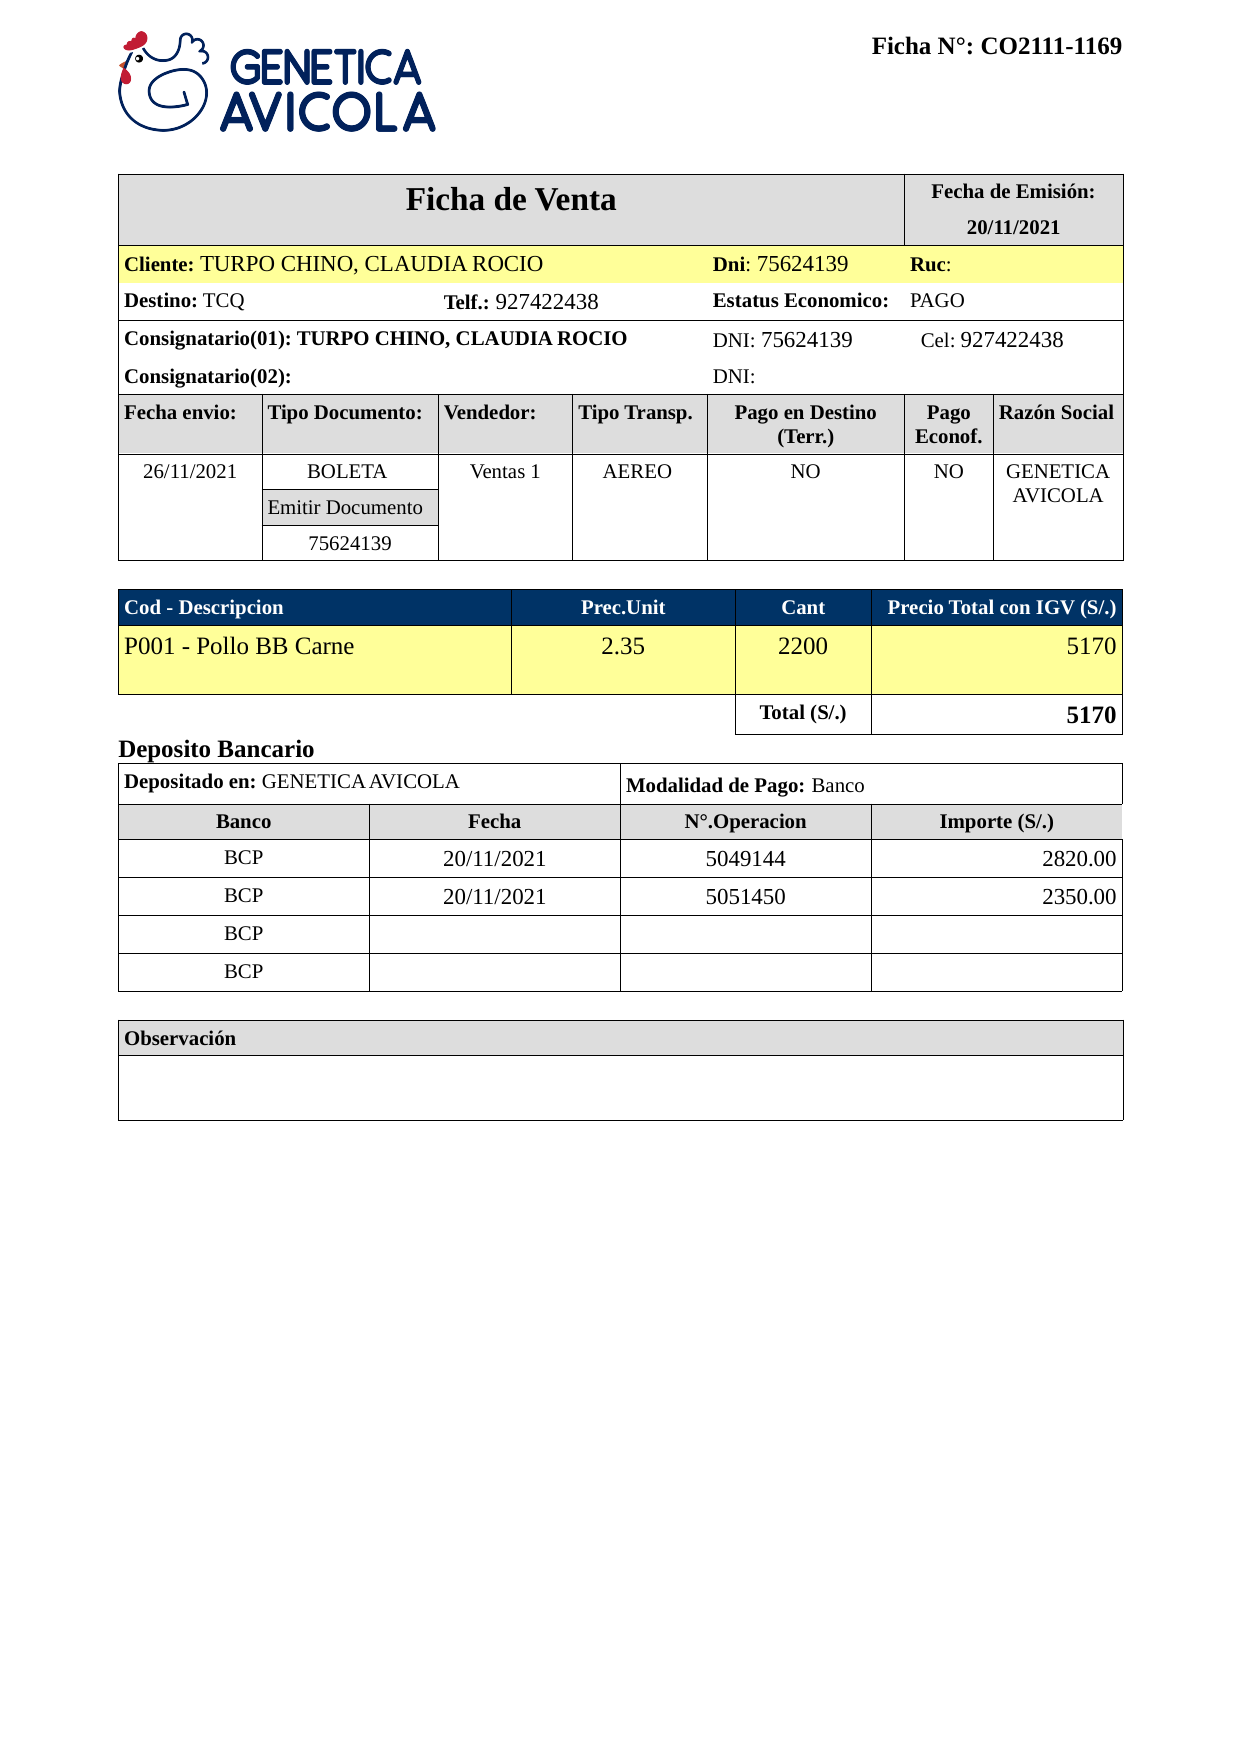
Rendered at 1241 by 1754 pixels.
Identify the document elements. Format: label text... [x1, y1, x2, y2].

table_cell Pago Econof. [905, 395, 993, 453]
table_cell 2200 [736, 626, 871, 694]
table_cell 20/11/2021 [905, 209, 1123, 245]
table_cell GENETICA AVICOLA [994, 455, 1123, 560]
table_cell Cliente: TURPO CHINO, CLAUDIA ROCIO [119, 246, 707, 283]
table_cell Pago en Destino (Terr.) [708, 395, 904, 453]
table_cell Estatus Economico: [707, 283, 904, 320]
table_cell BCP [119, 954, 369, 991]
table_cell P001 - Pollo BB Carne [119, 626, 511, 694]
table_header Ficha de Venta [119, 175, 904, 245]
table_cell 2350.00 [872, 878, 1122, 915]
table_cell 5049144 [621, 840, 871, 877]
table_header Observación [119, 1021, 1123, 1055]
table_cell 20/11/2021 [370, 878, 620, 915]
table_cell 5051450 [621, 878, 871, 915]
table_cell Razón Social [994, 395, 1123, 453]
table_cell Total (S/.) [736, 695, 871, 734]
table_header Precio Total con IGV (S/.) [872, 590, 1122, 625]
text Deposito Bancario [118, 734, 1122, 763]
table_cell Telf.: 927422438 [438, 283, 707, 320]
table_cell Fecha [370, 805, 620, 839]
table_cell Vendedor: [439, 395, 572, 453]
table_cell Banco [119, 805, 369, 839]
table_header Modalidad de Pago: Banco [621, 764, 1122, 803]
table_cell Tipo Transp. [573, 395, 707, 453]
table_cell 2820.00 [872, 840, 1122, 877]
table_cell BCP [119, 878, 369, 915]
table_cell PAGO [904, 283, 1123, 320]
table_cell Fecha envio: [119, 395, 262, 453]
table_cell 5170 [872, 695, 1122, 734]
table_cell BCP [119, 840, 369, 877]
table_cell 75624139 [263, 526, 438, 560]
table_cell [511, 695, 735, 734]
table_cell NO [905, 455, 993, 560]
table_cell DNI: 75624139 [707, 321, 915, 358]
table_cell Dni: 75624139 [707, 246, 904, 283]
table_cell DNI: [707, 358, 1123, 394]
table_cell Destino: TCQ [119, 283, 438, 320]
table_cell [621, 916, 871, 953]
table_header Cant [736, 590, 871, 625]
table_cell N°.Operacion [621, 805, 871, 839]
table_cell Consignatario(01): TURPO CHINO, CLAUDIA ROCIO [119, 321, 707, 358]
table_cell 5170 [872, 626, 1122, 694]
table_cell [872, 954, 1122, 991]
table_cell [370, 916, 620, 953]
table_cell Tipo Documento: [263, 395, 438, 453]
table_cell [119, 1056, 1123, 1119]
table_cell Consignatario(02): [119, 358, 707, 394]
table_cell 2.35 [512, 626, 735, 694]
table_cell AEREO [573, 455, 707, 560]
table_cell NO [708, 455, 904, 560]
table_cell Ruc: [904, 246, 1123, 283]
table_cell [370, 954, 620, 991]
table_cell [118, 695, 511, 734]
table_header Depositado en: GENETICA AVICOLA [119, 764, 620, 803]
table_header Prec.Unit [512, 590, 735, 625]
table_cell BOLETA [263, 455, 438, 489]
table_cell Ventas 1 [439, 455, 572, 560]
table_cell [621, 954, 871, 991]
picture [118, 31, 436, 132]
table_cell [872, 916, 1122, 953]
table_cell BCP [119, 916, 369, 953]
table_cell Cel: 927422438 [915, 321, 1123, 358]
table_cell 26/11/2021 [119, 455, 262, 560]
table_cell Importe (S/.) [872, 805, 1122, 839]
table_header Cod - Descripcion [119, 590, 511, 625]
table_cell Emitir Documento [263, 490, 438, 525]
table_header Fecha de Emisión: [905, 175, 1123, 209]
table_cell 20/11/2021 [370, 840, 620, 877]
